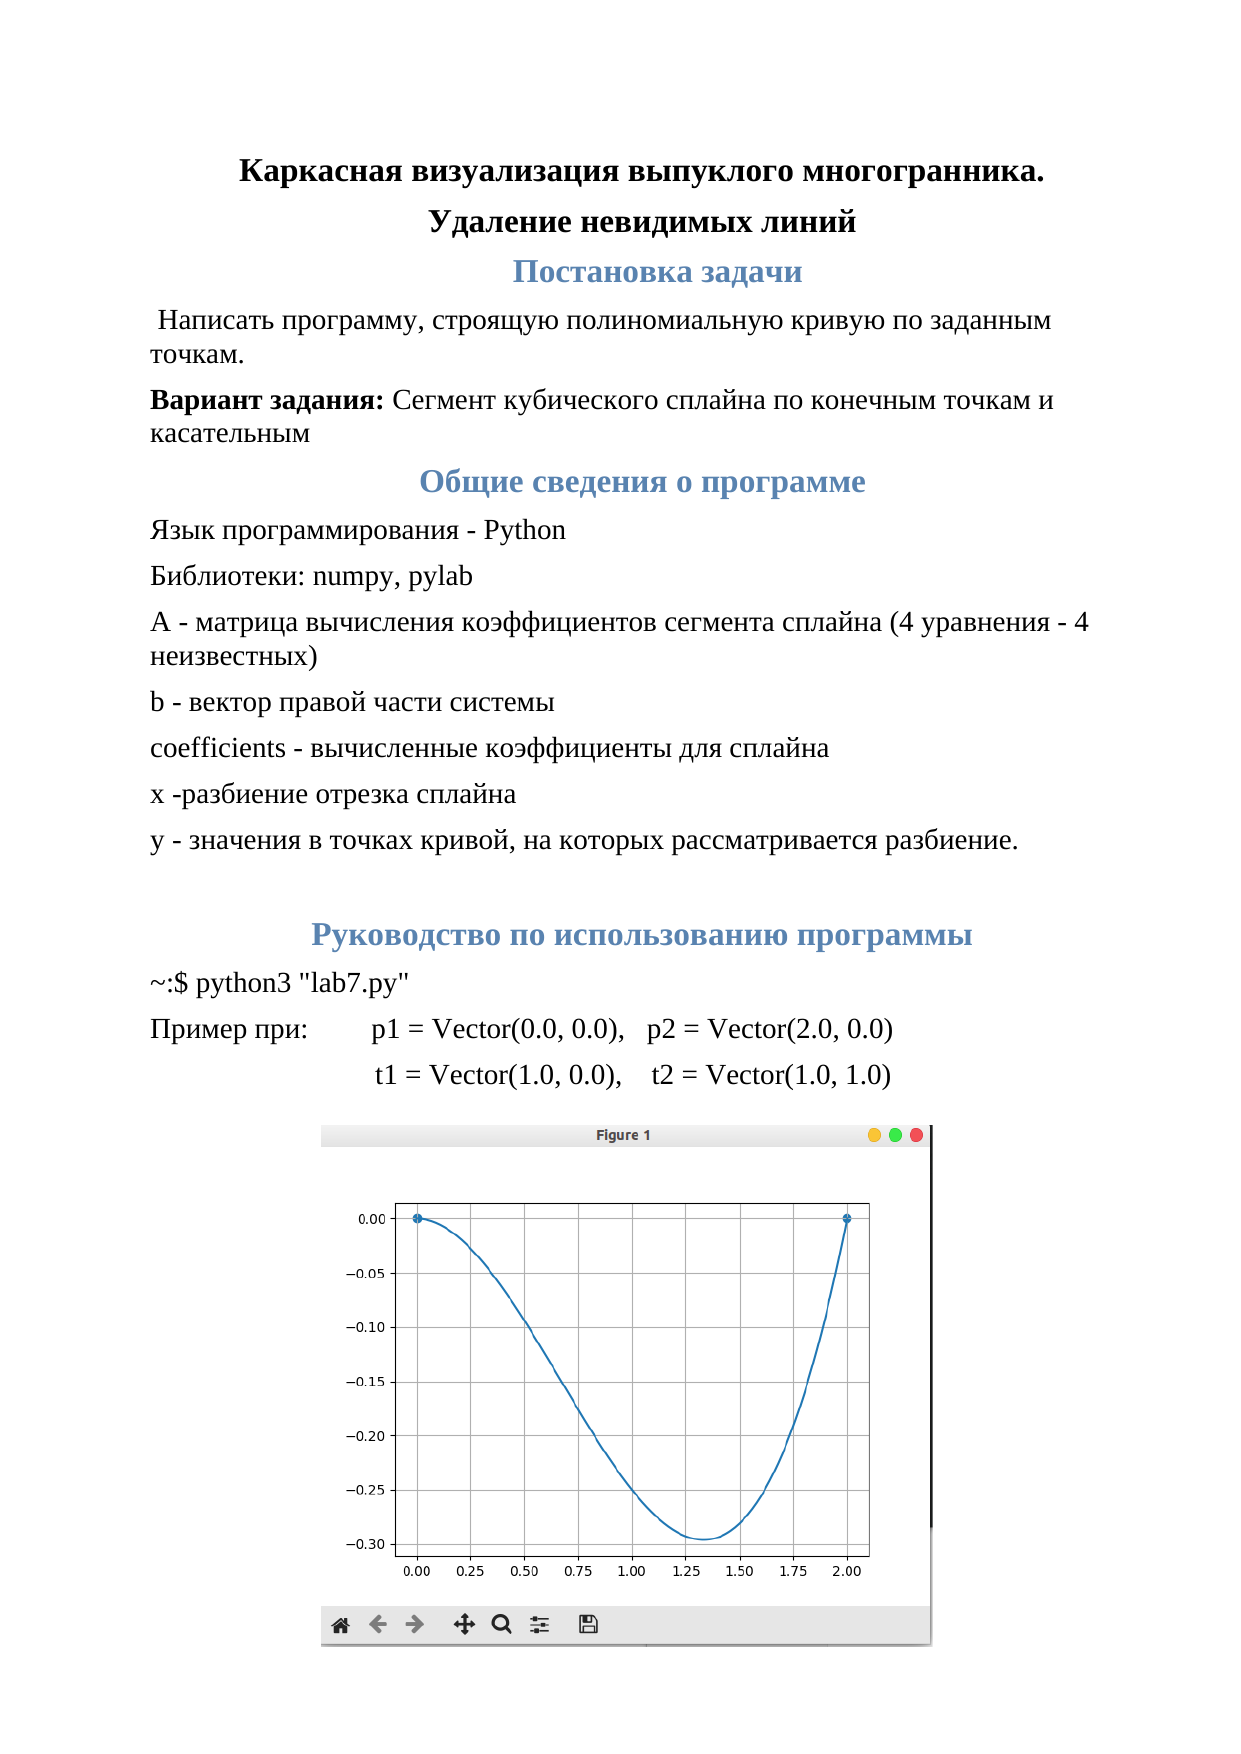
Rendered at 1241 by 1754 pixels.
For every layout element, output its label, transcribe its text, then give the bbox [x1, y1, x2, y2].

text b - вектор правой части системы [150, 684, 1090, 718]
text Язык программирования - Python [150, 512, 1090, 546]
text ~:$ python3 "lab7.py" [150, 965, 1090, 999]
text Библиотеки: numpy, pylab [150, 558, 1090, 592]
text Удаление невидимых линий [150, 201, 1090, 239]
text Общие сведения о программе [150, 462, 1090, 500]
text Руководство по использованию программы [150, 914, 1090, 953]
text x -разбиение отрезка сплайна [150, 776, 1090, 810]
text y - значения в точках кривой, на которых рассматривается разбиение. [150, 822, 1090, 856]
text Пример при: p1 = Vector(0.0, 0.0), p2 = Vector(2.0, 0.0) [150, 1011, 1090, 1045]
text coefficients - вычисленные коэффициенты для сплайна [150, 730, 1090, 764]
text A - матрица вычисления коэффициентов сегмента сплайна (4 уравнения - 4 неизвестных) [150, 604, 1090, 672]
text Написать программу, строящую полиномиальную кривую по заданным точкам. [150, 302, 1090, 369]
text t1 = Vector(1.0, 0.0), t2 = Vector(1.0, 1.0) [300, 1057, 1090, 1091]
text Вариант задания: Сегмент кубического сплайна по конечным точкам и касательным [150, 382, 1090, 449]
list Постановка задачи [187, 252, 1090, 290]
picture [321, 1125, 933, 1647]
text Каркасная визуализация выпуклого многогранника. [150, 150, 1090, 188]
